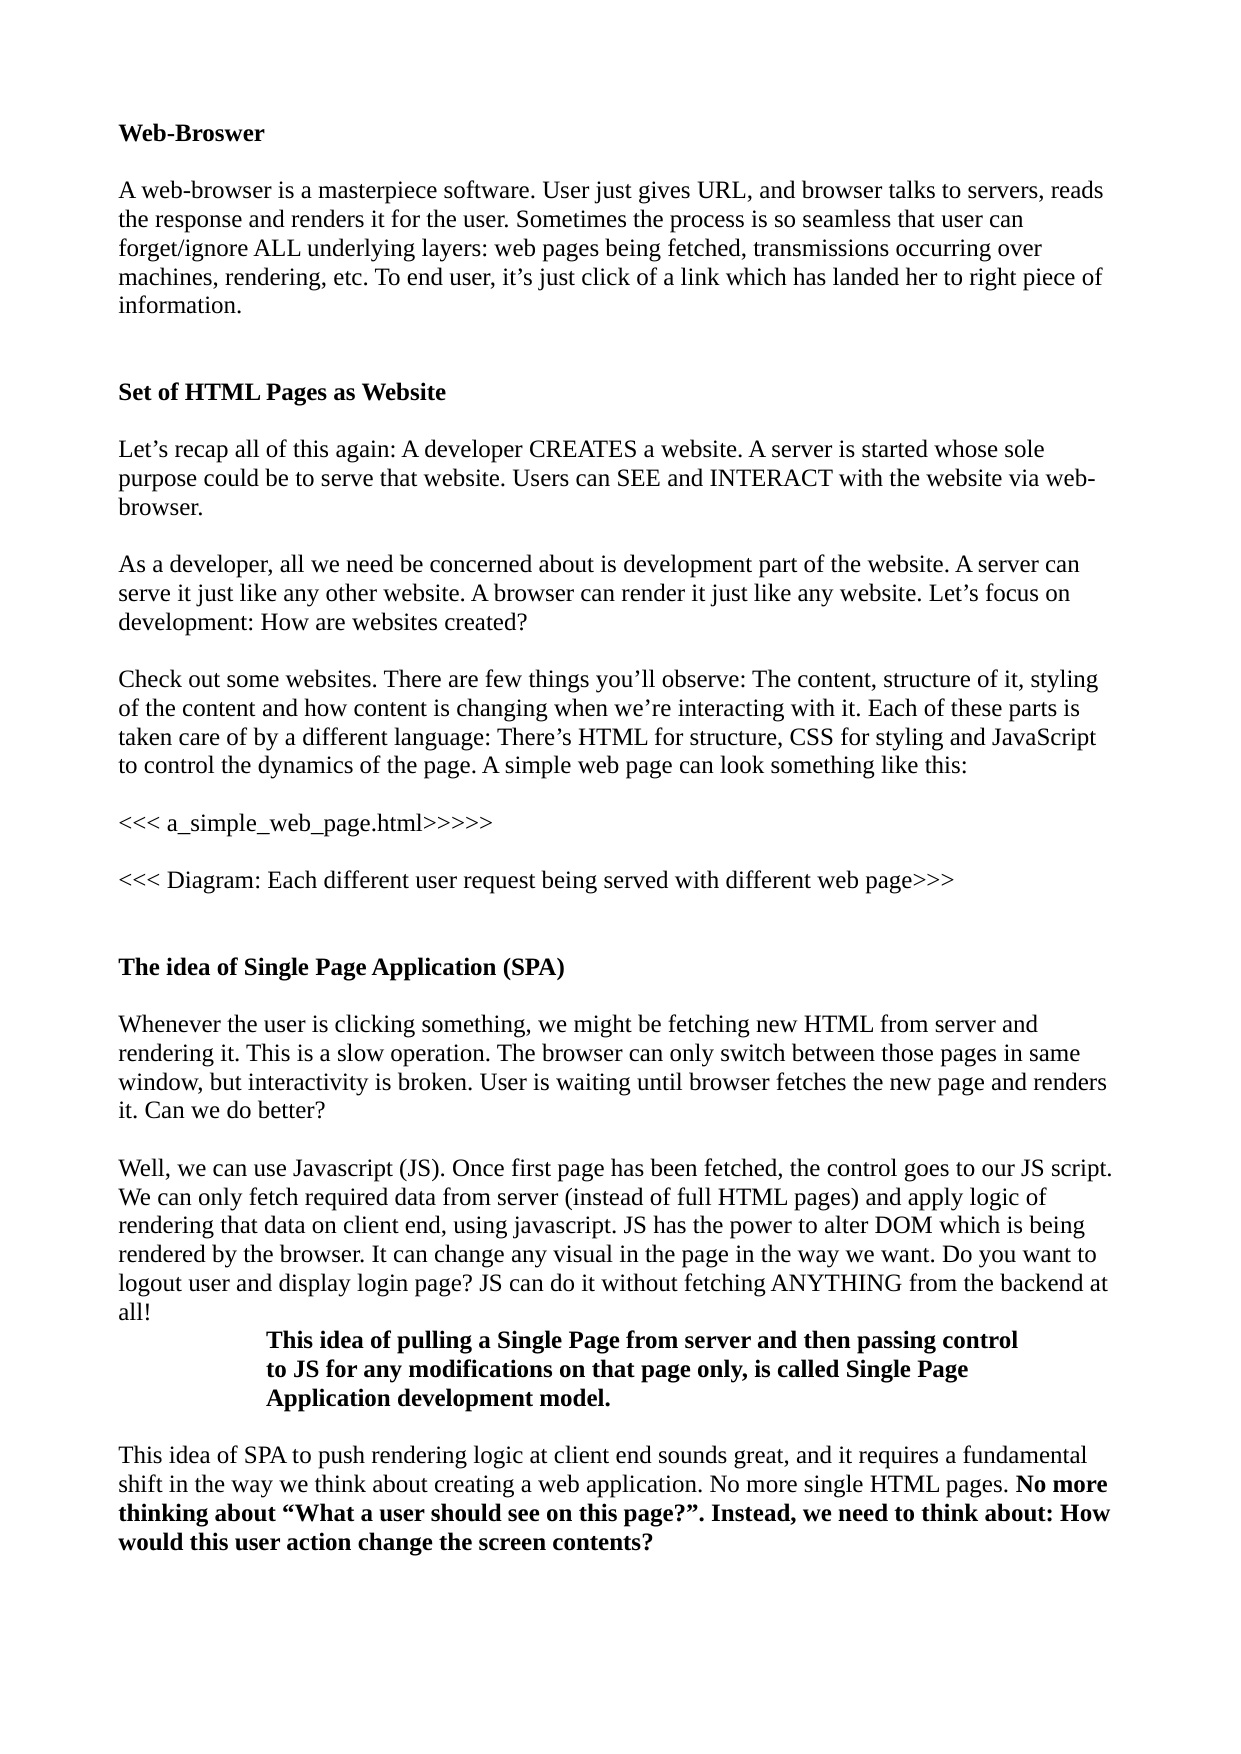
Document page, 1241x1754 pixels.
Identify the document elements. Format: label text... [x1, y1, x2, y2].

text Application development model. [118, 1383, 1122, 1412]
text Web-Broswer [118, 118, 1122, 147]
text This idea of SPA to push rendering logic at client end sounds great, and it requires a fundamental shift in the way we think about creating a web application. No more single HTML pages. No more thinking about “What a user should see on this page?”. Instead, we need to think about: How would this user action change the screen contents? [118, 1441, 1122, 1556]
text Let’s recap all of this again: A developer CREATES a website. A server is started whose sole purpose could be to serve that website. Users can SEE and INTERACT with the website via web-browser. [118, 434, 1122, 521]
text <<< Diagram: Each different user request being served with different web page>>> [118, 866, 1122, 894]
text to JS for any modifications on that page only, is called Single Page [118, 1354, 1122, 1383]
text As a developer, all we need be concerned about is development part of the website. A server can serve it just like any other website. A browser can render it just like any website. Let’s focus on development: How are websites created? [118, 549, 1122, 636]
text Well, we can use Javascript (JS). Once first page has been fetched, the control goes to our JS script. We can only fetch required data from server (instead of full HTML pages) and apply logic of rendering that data on client end, using javascript. JS has the power to alter DOM which is being rendered by the browser. It can change any visual in the page in the way we want. Do you want to logout user and display login page? JS can do it without fetching ANYTHING from the backend at all! [118, 1153, 1122, 1326]
text Whenever the user is clicking something, we might be fetching new HTML from server and rendering it. This is a slow operation. The browser can only switch between those pages in same window, but interactivity is broken. User is waiting until browser fetches the new page and renders it. Can we do better? [118, 1009, 1122, 1124]
text A web-browser is a masterpiece software. User just gives URL, and browser talks to servers, reads the response and renders it for the user. Sometimes the process is so seamless that user can forget/ignore ALL underlying layers: web pages being fetched, transmissions occurring over machines, rendering, etc. To end user, it’s just click of a link which has landed her to right piece of information. [118, 176, 1122, 319]
text <<< a_simple_web_page.html>>>>> [118, 808, 1122, 837]
text The idea of Single Page Application (SPA) [118, 952, 1122, 981]
text This idea of pulling a Single Page from server and then passing control [118, 1326, 1122, 1354]
text Check out some websites. There are few things you’ll observe: The content, structure of it, styling of the content and how content is changing when we’re interacting with it. Each of these parts is taken care of by a different language: There’s HTML for structure, CSS for styling and JavaScript to control the dynamics of the page. A simple web page can look something like this: [118, 664, 1122, 779]
text Set of HTML Pages as Website [118, 377, 1122, 406]
